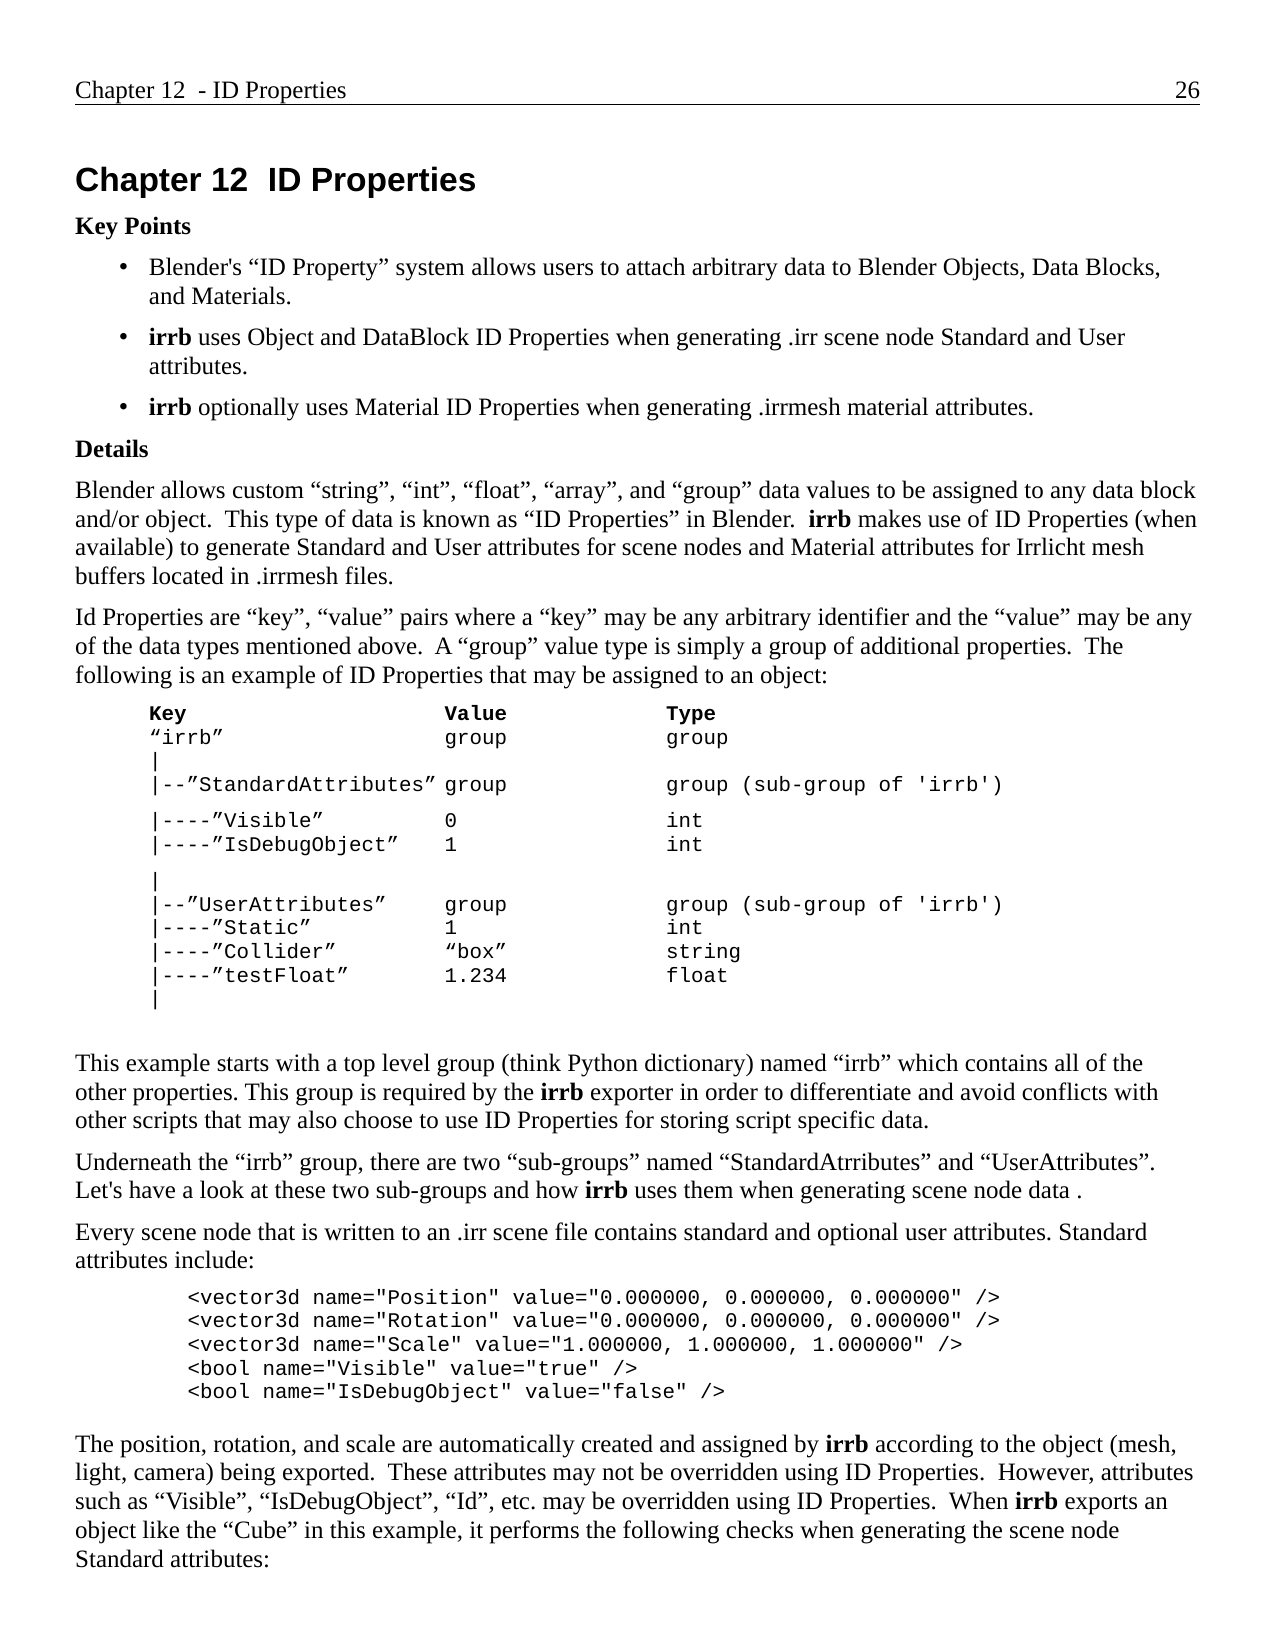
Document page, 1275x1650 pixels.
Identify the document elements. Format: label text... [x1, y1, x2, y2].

text Details [75, 434, 1200, 462]
text Id Properties are “key”, “value” pairs where a “key” may be any arbitrary identifier and the “value” may be any of the data types mentioned above. A “group” value type is simply a group of additional properties. The following is an example of ID Properties that may be assigned to an object: [75, 602, 1200, 689]
text Underneath the “irrb” group, there are two “sub-groups” named “StandardAtrributes” and “UserAttributes”. Let's have a look at these two sub-groups and how irrb uses them when generating scene node data . [75, 1147, 1200, 1204]
text Key Value Type “irrb” group group | |--”StandardAttributes” group group (sub-group of 'irrb') [75, 701, 1200, 798]
text <vector3d name="Position" value="0.000000, 0.000000, 0.000000" /> [75, 1287, 1200, 1311]
text <vector3d name="Scale" value="1.000000, 1.000000, 1.000000" /> [75, 1334, 1200, 1358]
subtitle ID Properties [75, 160, 1200, 199]
text Blender allows custom “string”, “int”, “float”, “array”, and “group” data values to be assigned to any data block and/or object. This type of data is known as “ID Properties” in Blender. irrb makes use of ID Properties (when available) to generate Standard and User attributes for scene nodes and Material attributes for Irrlicht mesh buffers located in .irrmesh files. [75, 475, 1200, 590]
list irrb uses Object and DataBlock ID Properties when generating .irr scene node Standard and User attributes. [119, 322, 1200, 380]
text Every scene node that is written to an .irr scene file contains standard and optional user attributes. Standard attributes include: [75, 1217, 1200, 1274]
list Blender's “ID Property” system allows users to attach arbitrary data to Blender Objects, Data Blocks, and Materials. [119, 252, 1200, 310]
text |----”Visible” 0 int |----”IsDebugObject” 1 int [75, 810, 1200, 858]
text This example starts with a top level group (think Python dictionary) named “irrb” which contains all of the other properties. This group is required by the irrb exporter in order to differentiate and avoid conflicts with other scripts that may also choose to use ID Properties for storing script specific data. [75, 1024, 1200, 1134]
text | |--”UserAttributes” group group (sub-group of 'irrb') |----”Static” 1 int |----”Collider” “box” string |----”testFloat” 1.234 float | [75, 870, 1200, 1012]
text The position, rotation, and scale are automatically created and assigned by irrb according to the object (mesh, light, camera) being exported. These attributes may not be overridden using ID Properties. However, attributes such as “Visible”, “IsDebugObject”, “Id”, etc. may be overridden using ID Properties. When irrb exports an object like the “Cube” in this example, it performs the following checks when generating the scene node Standard attributes: [75, 1429, 1200, 1572]
text <bool name="Visible" value="true" /> [75, 1358, 1200, 1381]
text Key Points [75, 211, 1200, 240]
text <vector3d name="Rotation" value="0.000000, 0.000000, 0.000000" /> [75, 1311, 1200, 1334]
list irrb optionally uses Material ID Properties when generating .irrmesh material attributes. [119, 392, 1200, 421]
text <bool name="IsDebugObject" value="false" /> [75, 1381, 1200, 1405]
